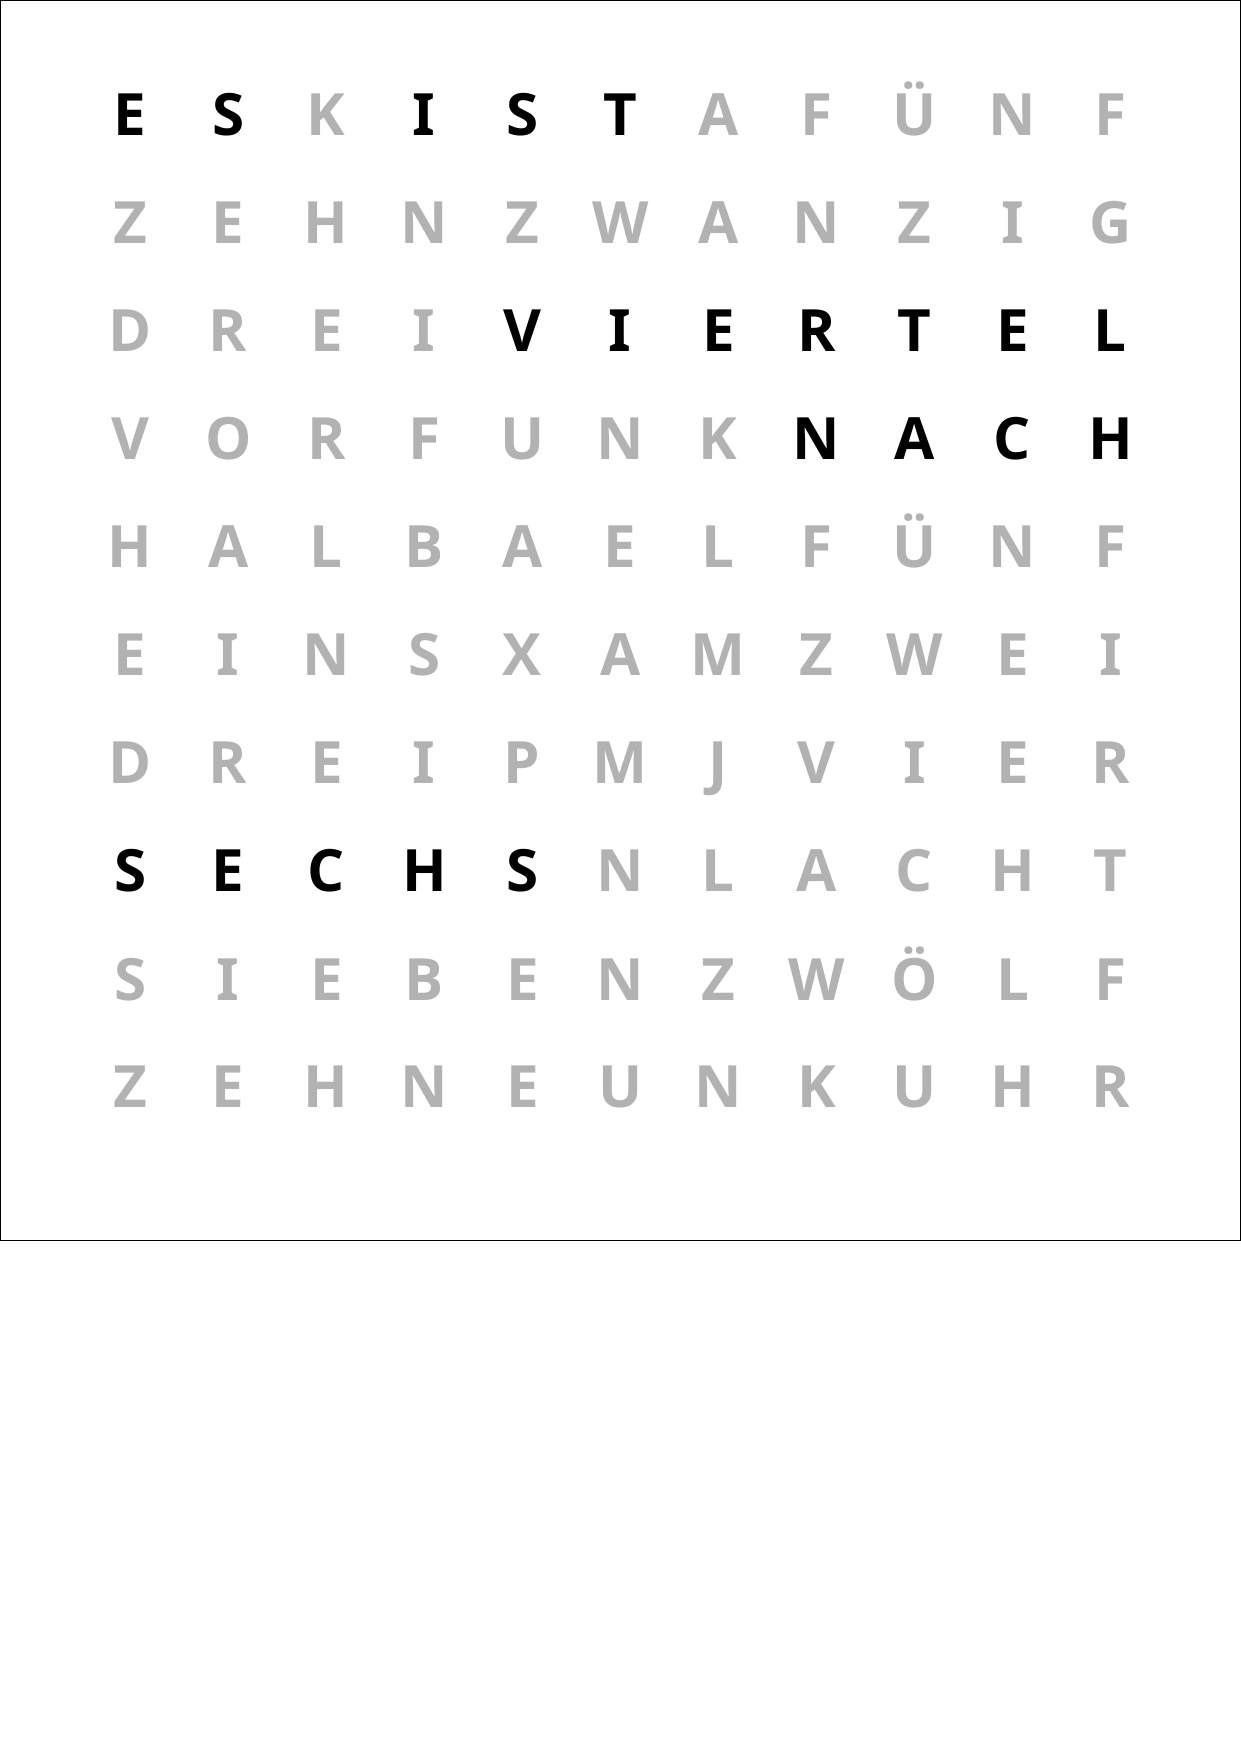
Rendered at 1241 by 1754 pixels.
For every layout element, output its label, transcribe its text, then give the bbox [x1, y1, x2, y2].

table_cell S [375, 599, 473, 707]
table_cell Z [81, 1031, 179, 1139]
table_header S [473, 59, 571, 167]
table_cell E [963, 599, 1061, 707]
table_cell N [277, 599, 375, 707]
table_cell Ö [865, 923, 963, 1031]
table_header E [81, 59, 179, 167]
table_cell F [1061, 923, 1159, 1031]
table_cell R [1061, 1031, 1159, 1139]
table_cell E [81, 599, 179, 707]
table_cell I [865, 707, 963, 815]
table_cell V [81, 383, 179, 491]
table_cell T [1061, 815, 1159, 923]
table_cell L [1061, 275, 1159, 383]
table_cell C [865, 815, 963, 923]
table_cell S [81, 815, 179, 923]
table_cell E [277, 923, 375, 1031]
table_cell C [277, 815, 375, 923]
table_header N [963, 59, 1061, 167]
table_cell W [865, 599, 963, 707]
table_cell E [277, 707, 375, 815]
table_cell V [473, 275, 571, 383]
table_cell M [669, 599, 767, 707]
table_cell N [571, 383, 669, 491]
table_cell L [669, 815, 767, 923]
table_cell N [571, 923, 669, 1031]
table_header A [669, 59, 767, 167]
table_cell U [865, 1031, 963, 1139]
table_cell X [473, 599, 571, 707]
table_cell N [571, 815, 669, 923]
table_cell E [277, 275, 375, 383]
table_cell I [179, 599, 277, 707]
table_cell D [81, 275, 179, 383]
table_header Ü [865, 59, 963, 167]
table_header K [277, 59, 375, 167]
table_cell E [179, 167, 277, 275]
table_cell N [767, 383, 865, 491]
table_cell N [375, 167, 473, 275]
table_cell L [963, 923, 1061, 1031]
table_cell R [767, 275, 865, 383]
table_cell R [179, 707, 277, 815]
table_cell C [963, 383, 1061, 491]
table_cell K [669, 383, 767, 491]
table_cell B [375, 923, 473, 1031]
table_cell N [963, 491, 1061, 599]
table_cell R [277, 383, 375, 491]
table_cell V [767, 707, 865, 815]
table_cell H [963, 815, 1061, 923]
table_cell N [767, 167, 865, 275]
table_cell U [571, 1031, 669, 1139]
table_header F [767, 59, 865, 167]
table_cell S [81, 923, 179, 1031]
table_cell N [669, 1031, 767, 1139]
table_cell N [375, 1031, 473, 1139]
table_cell A [865, 383, 963, 491]
table_cell F [1061, 491, 1159, 599]
table_cell Z [81, 167, 179, 275]
table_cell Z [669, 923, 767, 1031]
table_cell J [669, 707, 767, 815]
table_cell F [767, 491, 865, 599]
table_cell H [81, 491, 179, 599]
table_cell H [277, 167, 375, 275]
table_cell Z [865, 167, 963, 275]
table_cell E [473, 923, 571, 1031]
table_cell H [963, 1031, 1061, 1139]
table_cell T [865, 275, 963, 383]
table_cell P [473, 707, 571, 815]
table_cell U [473, 383, 571, 491]
table_cell E [179, 815, 277, 923]
table_cell A [473, 491, 571, 599]
table_cell H [1061, 383, 1159, 491]
table_cell E [963, 275, 1061, 383]
table_cell A [179, 491, 277, 599]
table_header F [1061, 59, 1159, 167]
table_cell E [669, 275, 767, 383]
table_cell O [179, 383, 277, 491]
table_cell K [767, 1031, 865, 1139]
table_cell Z [473, 167, 571, 275]
table_header I [375, 59, 473, 167]
table_cell M [571, 707, 669, 815]
table_cell R [1061, 707, 1159, 815]
table_cell I [571, 275, 669, 383]
table_cell I [375, 275, 473, 383]
table_header T [571, 59, 669, 167]
table_cell H [277, 1031, 375, 1139]
table_cell R [179, 275, 277, 383]
table_cell G [1061, 167, 1159, 275]
table_cell Ü [865, 491, 963, 599]
table_cell E [473, 1031, 571, 1139]
table_cell S [473, 815, 571, 923]
table_cell L [277, 491, 375, 599]
table_cell W [767, 923, 865, 1031]
table_cell H [375, 815, 473, 923]
table_cell W [571, 167, 669, 275]
table_header S [179, 59, 277, 167]
table_cell L [669, 491, 767, 599]
table_cell A [669, 167, 767, 275]
table_cell I [1061, 599, 1159, 707]
table_cell B [375, 491, 473, 599]
table_cell E [571, 491, 669, 599]
table_cell D [81, 707, 179, 815]
table_cell I [375, 707, 473, 815]
table_cell F [375, 383, 473, 491]
table_cell A [571, 599, 669, 707]
table_cell I [179, 923, 277, 1031]
table_cell A [767, 815, 865, 923]
table_cell E [963, 707, 1061, 815]
table_cell I [963, 167, 1061, 275]
table_cell E [179, 1031, 277, 1139]
table_cell Z [767, 599, 865, 707]
